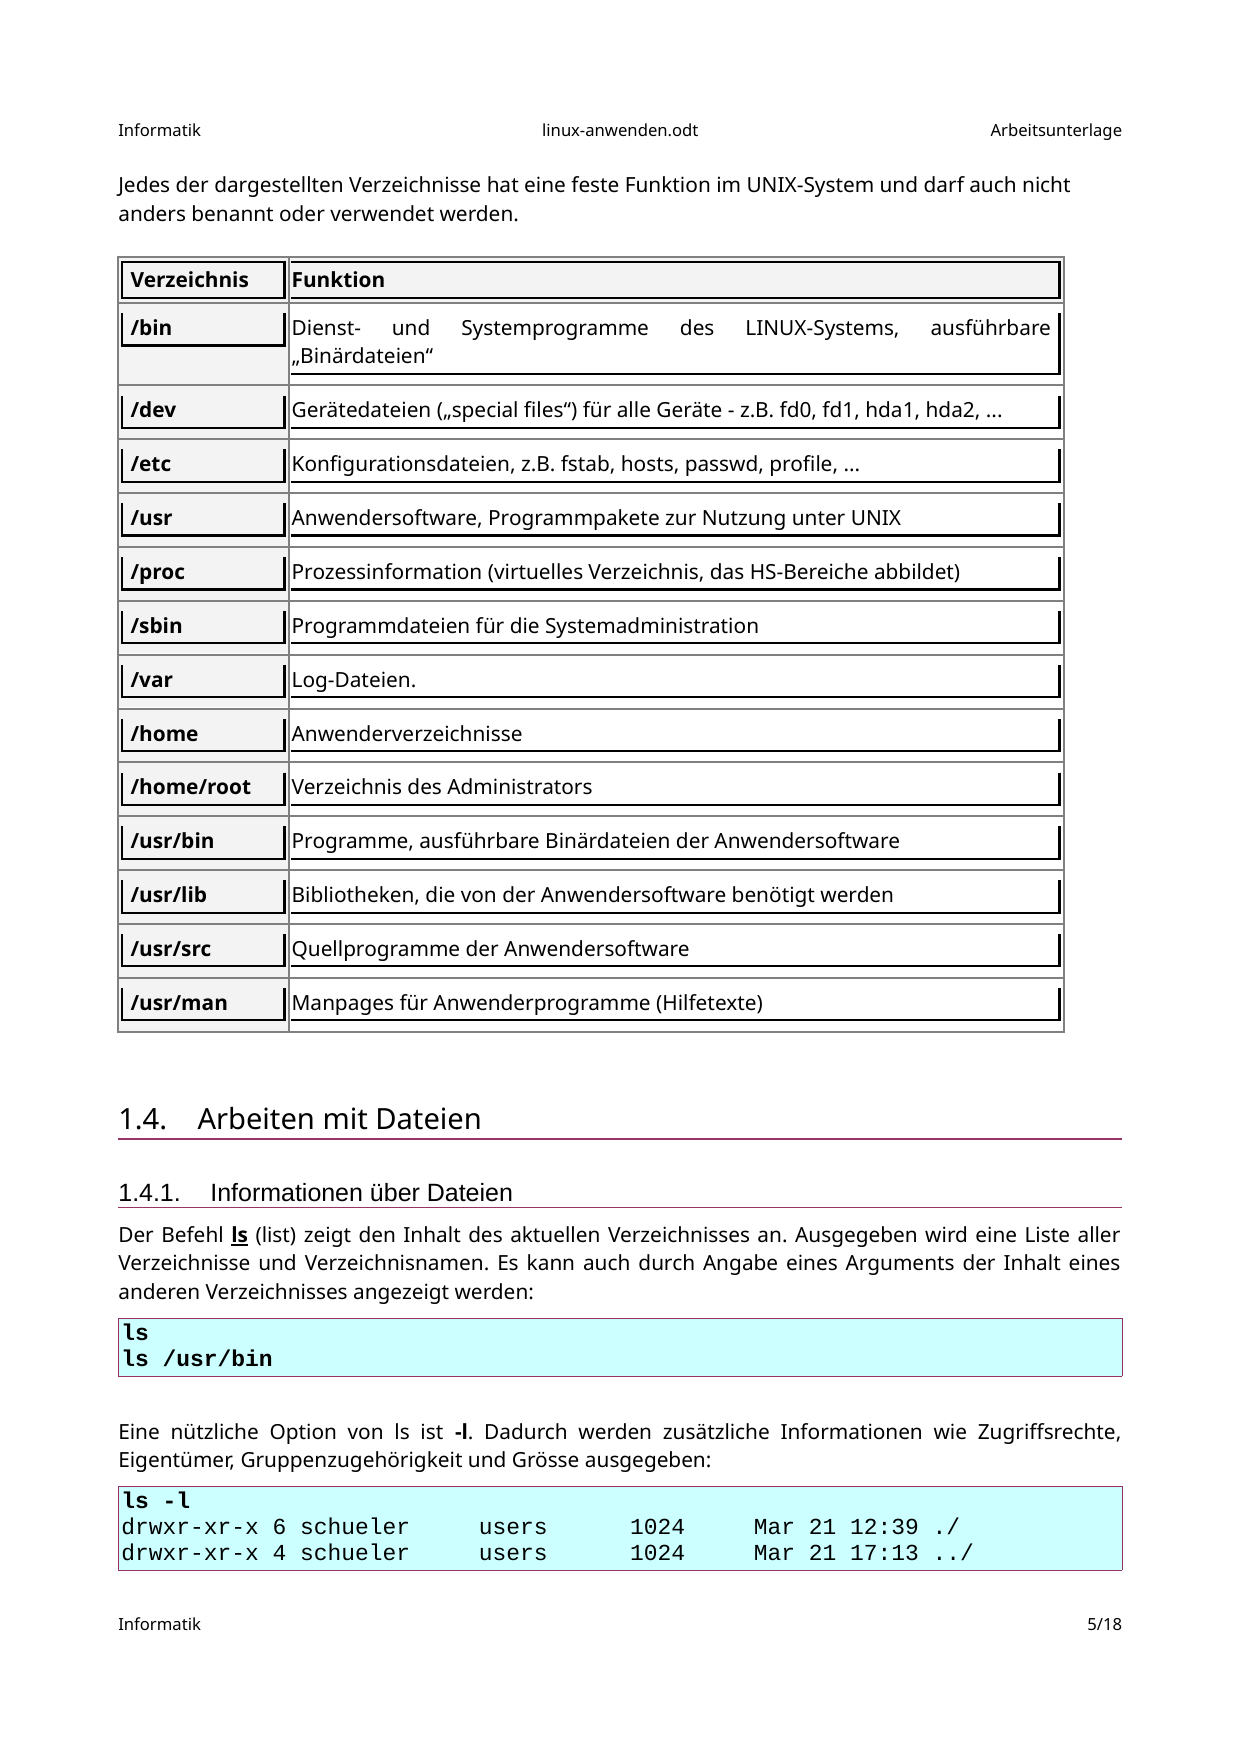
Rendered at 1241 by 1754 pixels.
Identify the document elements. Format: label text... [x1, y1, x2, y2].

subtitle Informationen über Dateien [118, 1178, 1122, 1207]
table_cell /var [119, 656, 288, 707]
table_cell Programme, ausführbare Binärdateien der Anwendersoftware [290, 817, 1063, 869]
text Der Befehl ls (list) zeigt den Inhalt des aktuellen Verzeichnisses an. Ausgegeben wird eine Liste aller Verzeichnisse und Verzeichnisnamen. Es kann auch durch Angabe eines Arguments der Inhalt eines anderen Verzeichnisses angezeigt werden: [118, 1220, 1122, 1305]
table_cell Programmdateien für die Systemadministration [290, 602, 1063, 653]
table_cell Konfigurationsdateien, z.B. fstab, hosts, passwd, profile, ... [290, 440, 1063, 492]
table_cell /usr/lib [119, 871, 288, 923]
table_cell Prozessinformation (virtuelles Verzeichnis, das HS-Bereiche abbildet) [290, 548, 1063, 600]
table_cell /sbin [119, 602, 288, 653]
table_cell /dev [119, 386, 288, 438]
table_cell Verzeichnis des Administrators [290, 763, 1063, 815]
table_cell /proc [119, 548, 288, 600]
text ls -l [119, 1487, 1122, 1512]
table_cell /usr/man [119, 979, 288, 1031]
subtitle Arbeiten mit Dateien [118, 1098, 1122, 1138]
text drwxr-xr-x 4 schueler users 1024 Mar 21 17:13 ../ [119, 1538, 1122, 1570]
table_cell Gerätedateien („special files“) für alle Geräte - z.B. fd0, fd1, hda1, hda2, ... [290, 386, 1063, 438]
table_cell Dienst- und Systemprogramme des LINUX-Systems, ausführbare „Binärdateien“ [290, 304, 1063, 384]
text Jedes der dargestellten Verzeichnisse hat eine feste Funktion im UNIX-System und darf auch nicht anders benannt oder verwendet werden. [118, 170, 1122, 227]
table_cell Anwendersoftware, Programmpakete zur Nutzung unter UNIX [290, 494, 1063, 546]
table_cell Anwenderverzeichnisse [290, 710, 1063, 761]
table_cell /usr [119, 494, 288, 546]
text drwxr-xr-x 6 schueler users 1024 Mar 21 12:39 ./ [119, 1512, 1122, 1538]
text ls [119, 1319, 1122, 1344]
table_cell /etc [119, 440, 288, 492]
table_cell /bin [119, 304, 288, 384]
table_cell /home [119, 710, 288, 761]
table_cell /home/root [119, 763, 288, 815]
table_cell Quellprogramme der Anwendersoftware [290, 925, 1063, 977]
table_header Funktion [290, 258, 1063, 302]
table_header Verzeichnis [119, 258, 288, 302]
table_cell /usr/src [119, 925, 288, 977]
text ls /usr/bin [119, 1344, 1122, 1376]
text Eine nützliche Option von ls ist -l. Dadurch werden zusätzliche Informationen wie Zugriffsrechte, Eigentümer, Gruppenzugehörigkeit und Grösse ausgegeben: [118, 1417, 1122, 1474]
table_cell /usr/bin [119, 817, 288, 869]
table_cell Log-Dateien. [290, 656, 1063, 707]
table_cell Manpages für Anwenderprogramme (Hilfetexte) [290, 979, 1063, 1031]
table_cell Bibliotheken, die von der Anwendersoftware benötigt werden [290, 871, 1063, 923]
